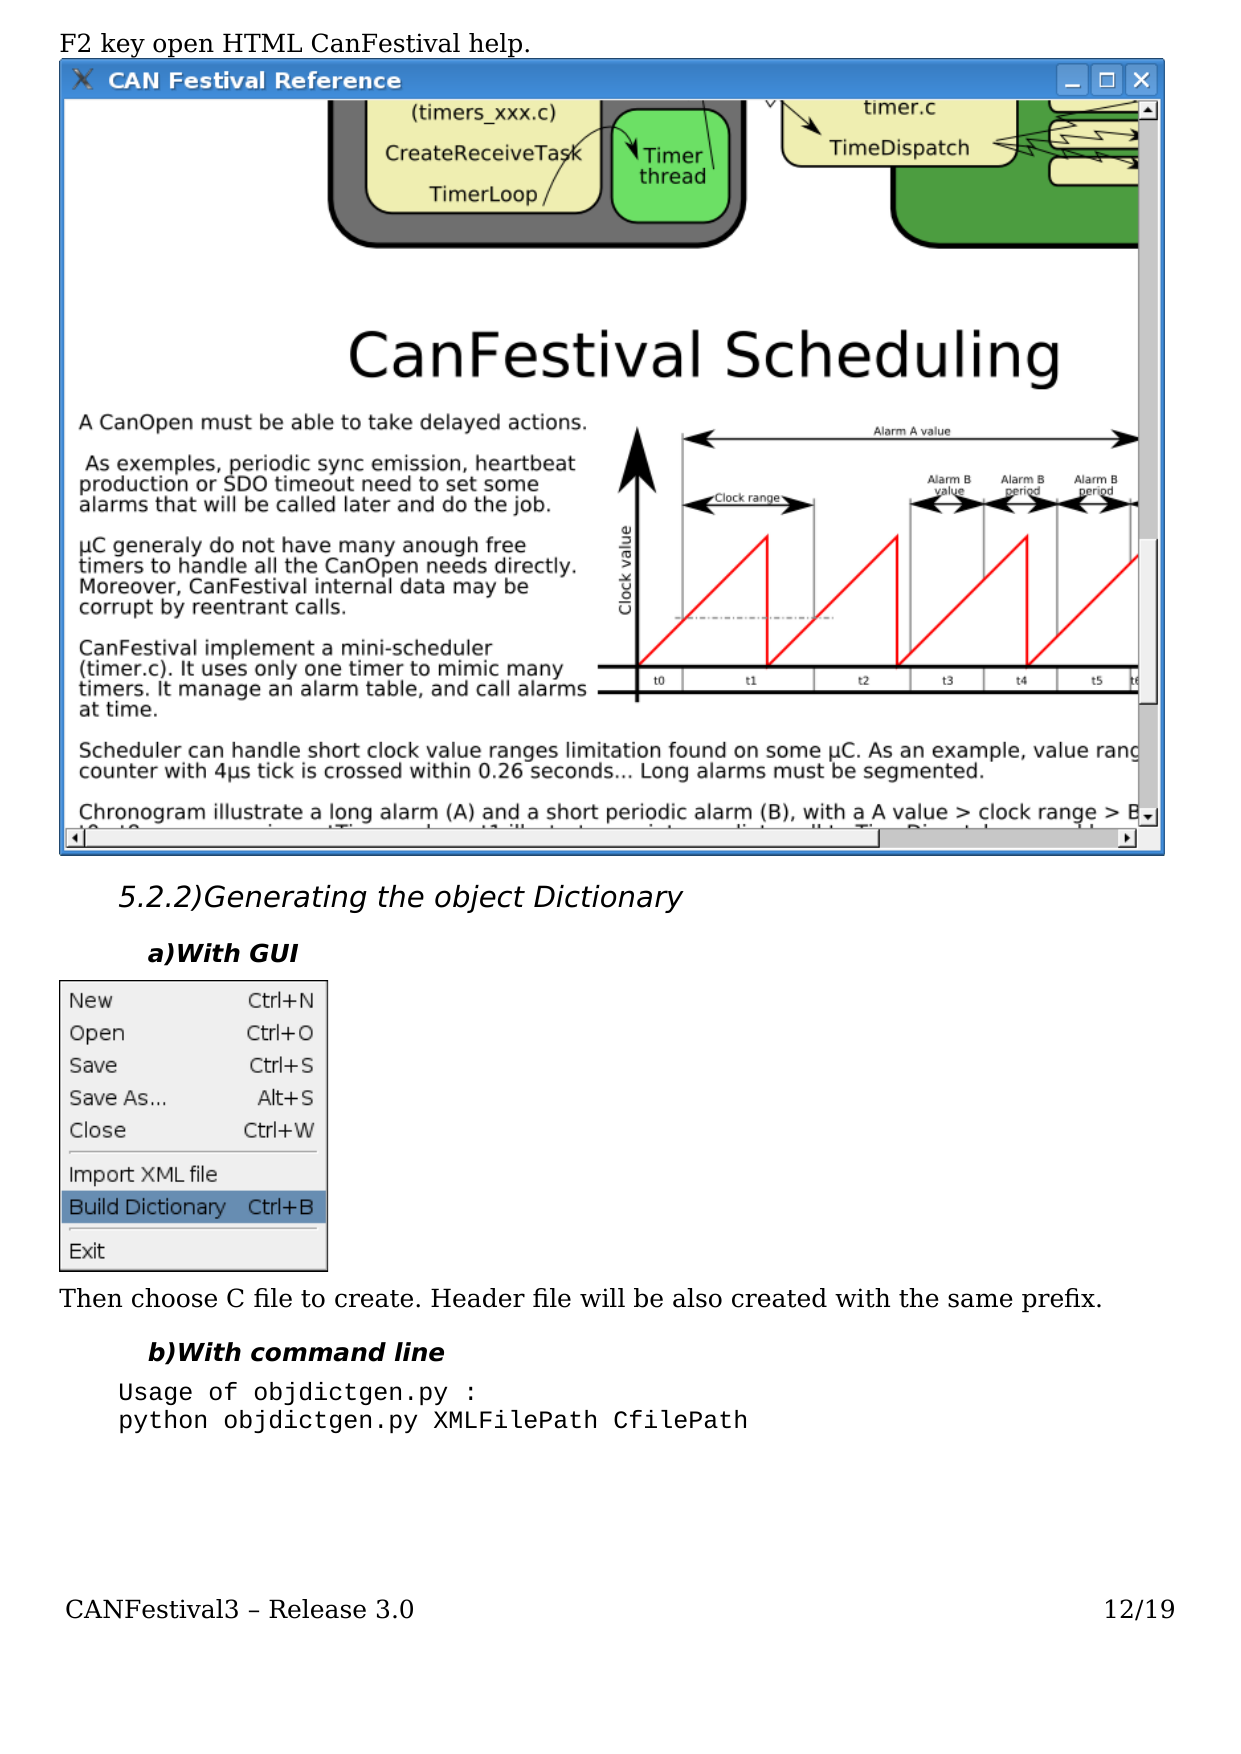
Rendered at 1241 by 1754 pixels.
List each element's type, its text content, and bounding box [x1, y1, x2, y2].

text Usage of objdictgen.py : [59, 1380, 1181, 1408]
text python objdictgen.py XMLFilePath CfilePath [59, 1408, 1181, 1436]
picture [59, 58, 1165, 856]
subtitle Generating the object Dictionary [59, 880, 1181, 914]
subtitle With command line [59, 1338, 1181, 1367]
text F2 key open HTML CanFestival help. [59, 29, 1181, 855]
subtitle With GUI [59, 939, 1181, 968]
text Then choose C file to create. Header file will be also created with the same prefix. [59, 1284, 1181, 1313]
picture [59, 980, 329, 1272]
